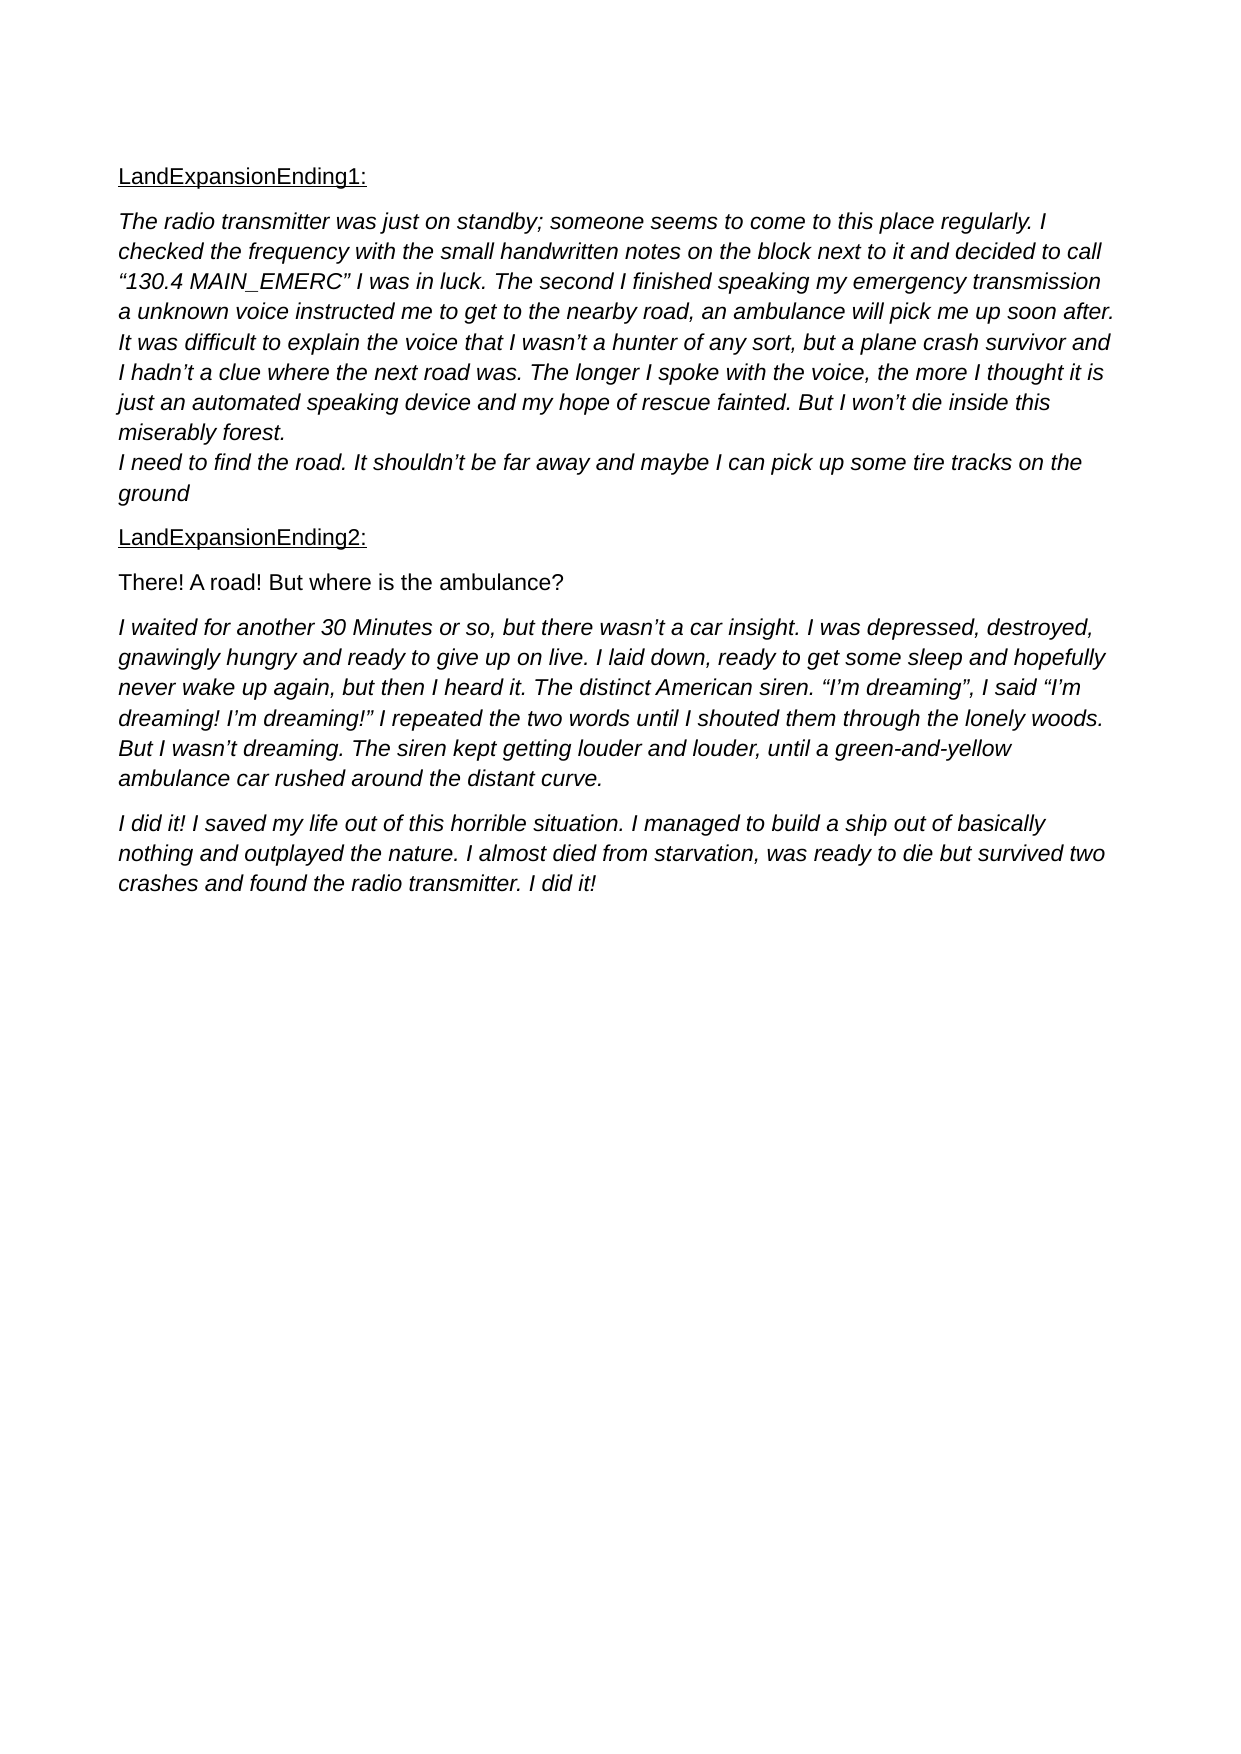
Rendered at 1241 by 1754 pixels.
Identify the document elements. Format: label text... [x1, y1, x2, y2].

text LandExpansionEnding2: [118, 524, 1122, 551]
text The radio transmitter was just on standby; someone seems to come to this place regularly. I checked the frequency with the small handwritten notes on the block next to it and decided to call “130.4 MAIN_EMERC” I was in luck. The second I finished speaking my emergency transmission a unknown voice instructed me to get to the nearby road, an ambulance will pick me up soon after. It was difficult to explain the voice that I wasn’t a hunter of any sort, but a plane crash survivor and I hadn’t a clue where the next road was. The longer I spoke with the voice, the more I thought it is just an automated speaking device and my hope of rescue fainted. But I won’t die inside this miserably forest. I need to find the road. It shouldn’t be far away and maybe I can pick up some tire tracks on the ground [118, 208, 1122, 506]
text LandExpansionEnding1: [118, 163, 1122, 189]
text I waited for another 30 Minutes or so, but there wasn’t a car insight. I was depressed, destroyed, gnawingly hungry and ready to give up on live. I laid down, ready to get some sleep and hopefully never wake up again, but then I heard it. The distinct American siren. “I’m dreaming”, I said “I’m dreaming! I’m dreaming!” I repeated the two words until I shouted them through the lonely woods. But I wasn’t dreaming. The siren kept getting louder and louder, until a green-and-yellow ambulance car rushed around the distant curve. [118, 614, 1122, 791]
text There! A road! But where is the ambulance? [118, 569, 1122, 596]
text I did it! I saved my life out of this horrible situation. I managed to build a ship out of basically nothing and outplayed the nature. I almost died from starvation, was ready to die but survived two crashes and found the radio transmitter. I did it! [118, 810, 1122, 897]
